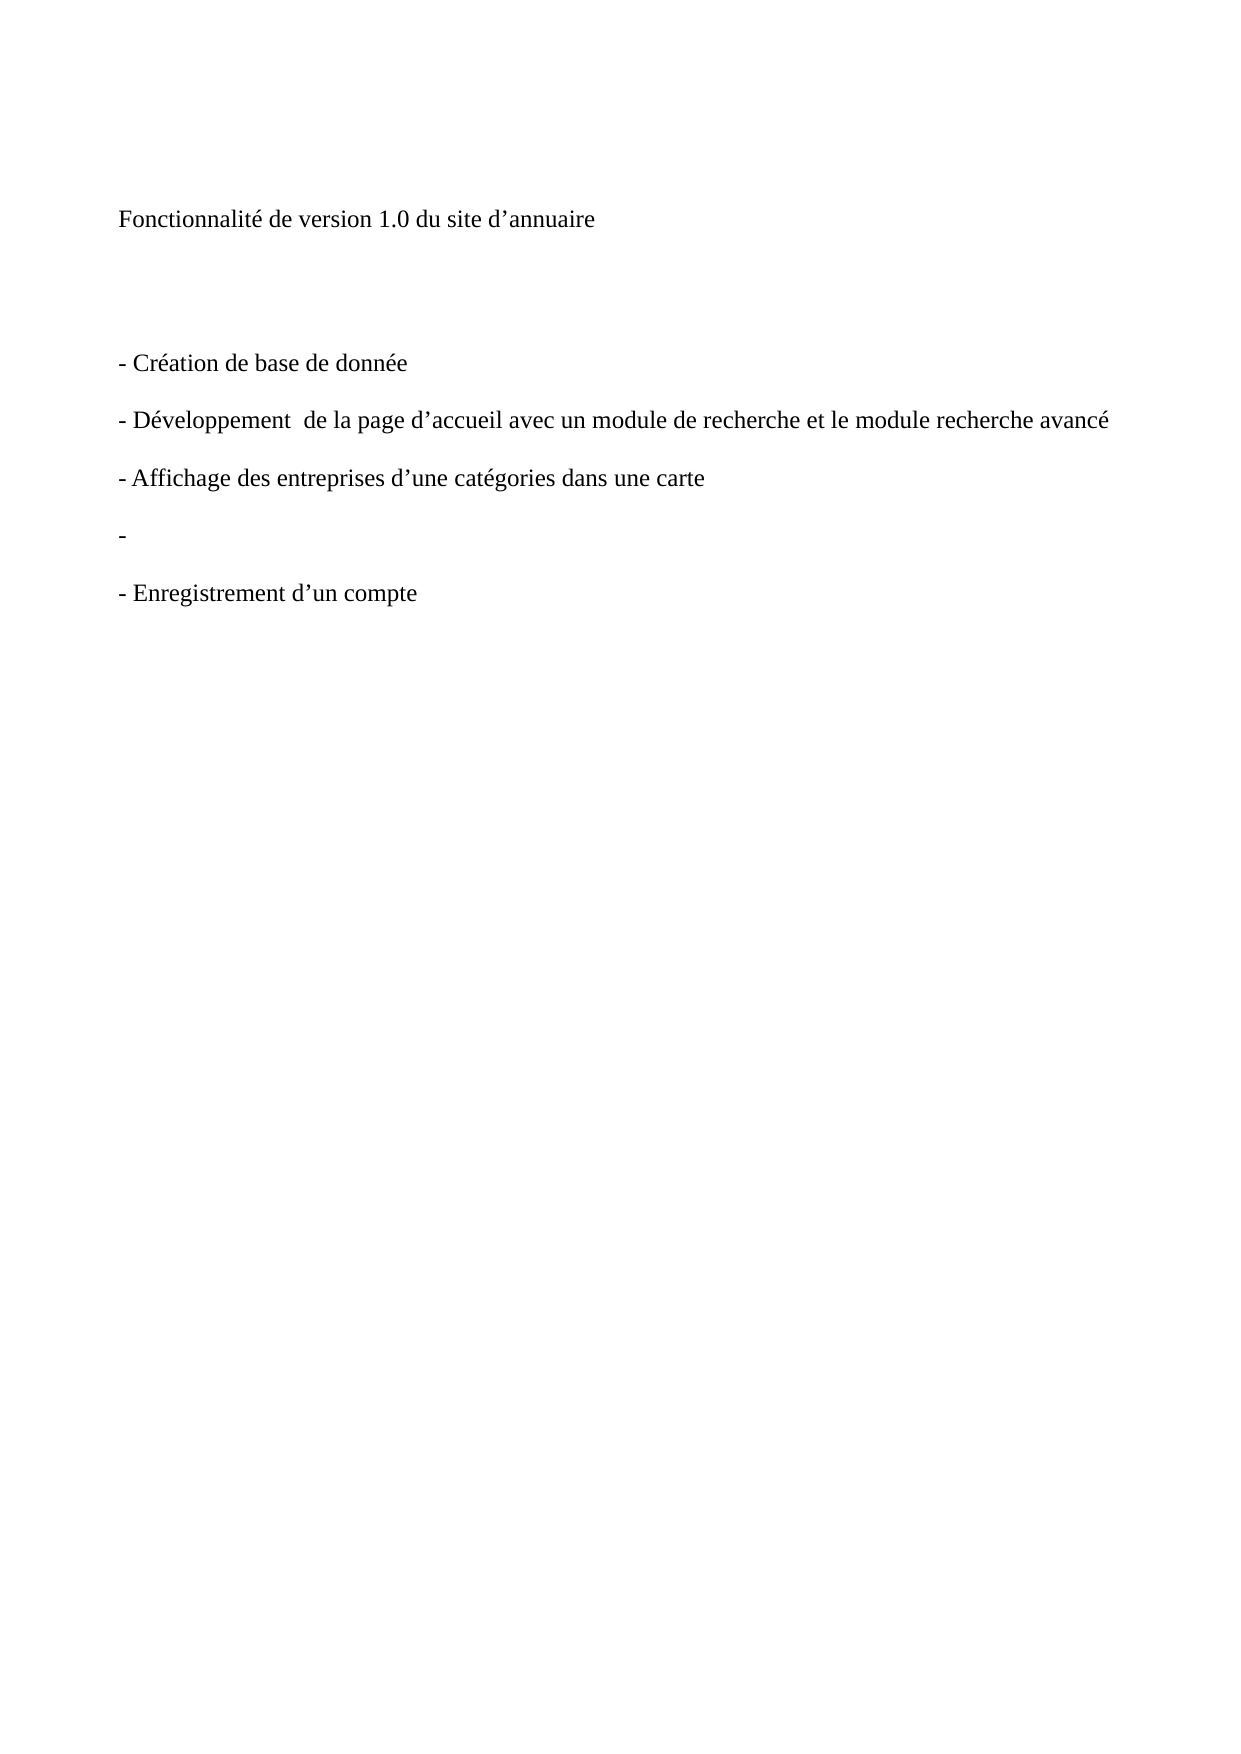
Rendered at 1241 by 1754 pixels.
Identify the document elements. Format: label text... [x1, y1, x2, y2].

text - Développement de la page d’accueil avec un module de recherche et le module recherche avancé [118, 406, 1122, 434]
text - Enregistrement d’un compte [118, 578, 1122, 607]
text - Affichage des entreprises d’une catégories dans une carte [118, 463, 1122, 492]
text - Création de base de donnée [118, 348, 1122, 377]
text - [118, 521, 1122, 549]
text Fonctionnalité de version 1.0 du site d’annuaire [118, 204, 1122, 233]
